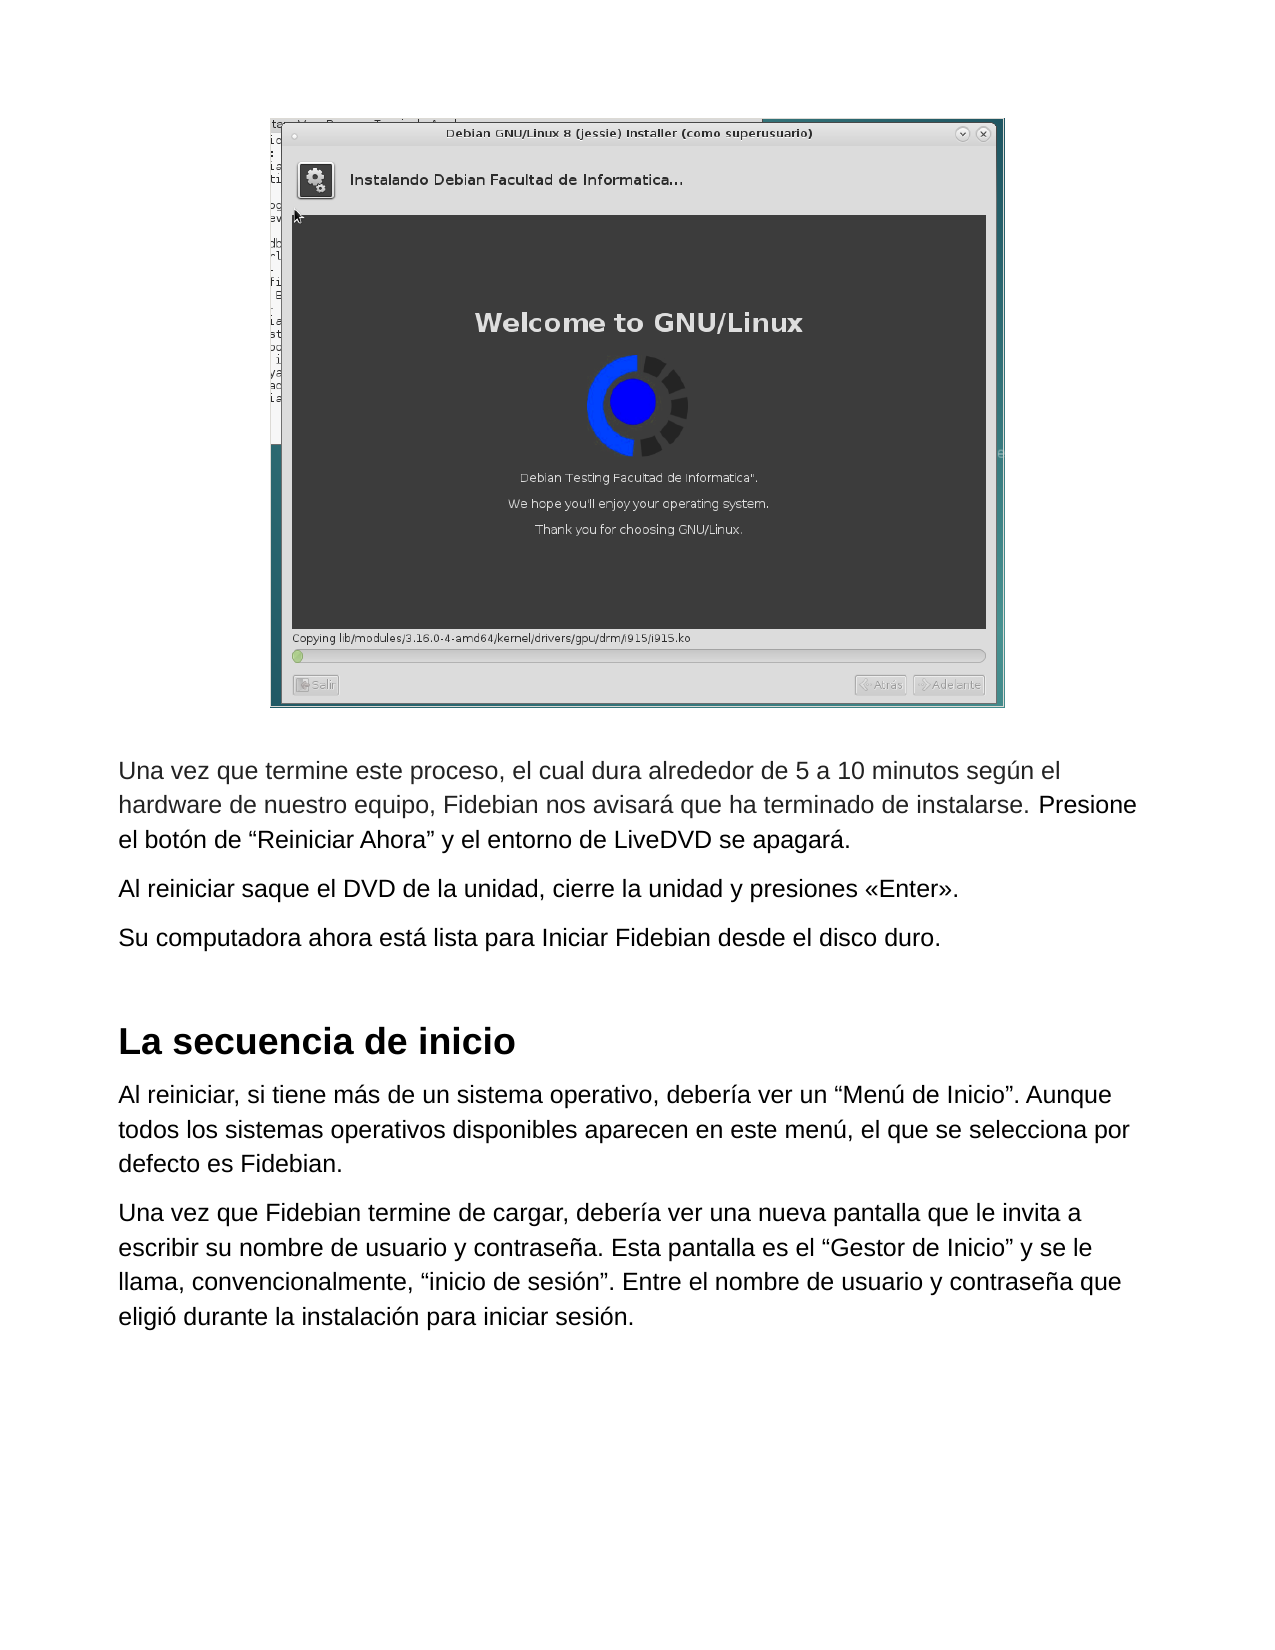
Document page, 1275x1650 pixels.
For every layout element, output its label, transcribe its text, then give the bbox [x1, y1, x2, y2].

text Al reiniciar, si tiene más de un sistema operativo, debería ver un “Menú de Inicio”. Aunque todos los sistemas operativos disponibles aparecen en este menú, el que se selecciona por defecto es Fidebian. [118, 1080, 1157, 1178]
picture [270, 118, 1005, 708]
text Una vez que Fidebian termine de cargar, debería ver una nueva pantalla que le invita a escribir su nombre de usuario y contraseña. Esta pantalla es el “Gestor de Inicio” y se le llama, convencionalmente, “inicio de sesión”. Entre el nombre de usuario y contraseña que eligió durante la instalación para iniciar sesión. [118, 1198, 1157, 1330]
subtitle La secuencia de inicio [118, 1019, 1157, 1062]
text Al reiniciar saque el DVD de la unidad, cierre la unidad y presiones «Enter». [118, 874, 1157, 903]
text Su computadora ahora está lista para Iniciar Fidebian desde el disco duro. [118, 923, 1157, 952]
text Una vez que termine este proceso, el cual dura alrededor de 5 a 10 minutos según el hardware de nuestro equipo, Fidebian nos avisará que ha terminado de instalarse. Presione el botón de “Reiniciar Ahora” y el entorno de LiveDVD se apagará. [118, 756, 1157, 854]
